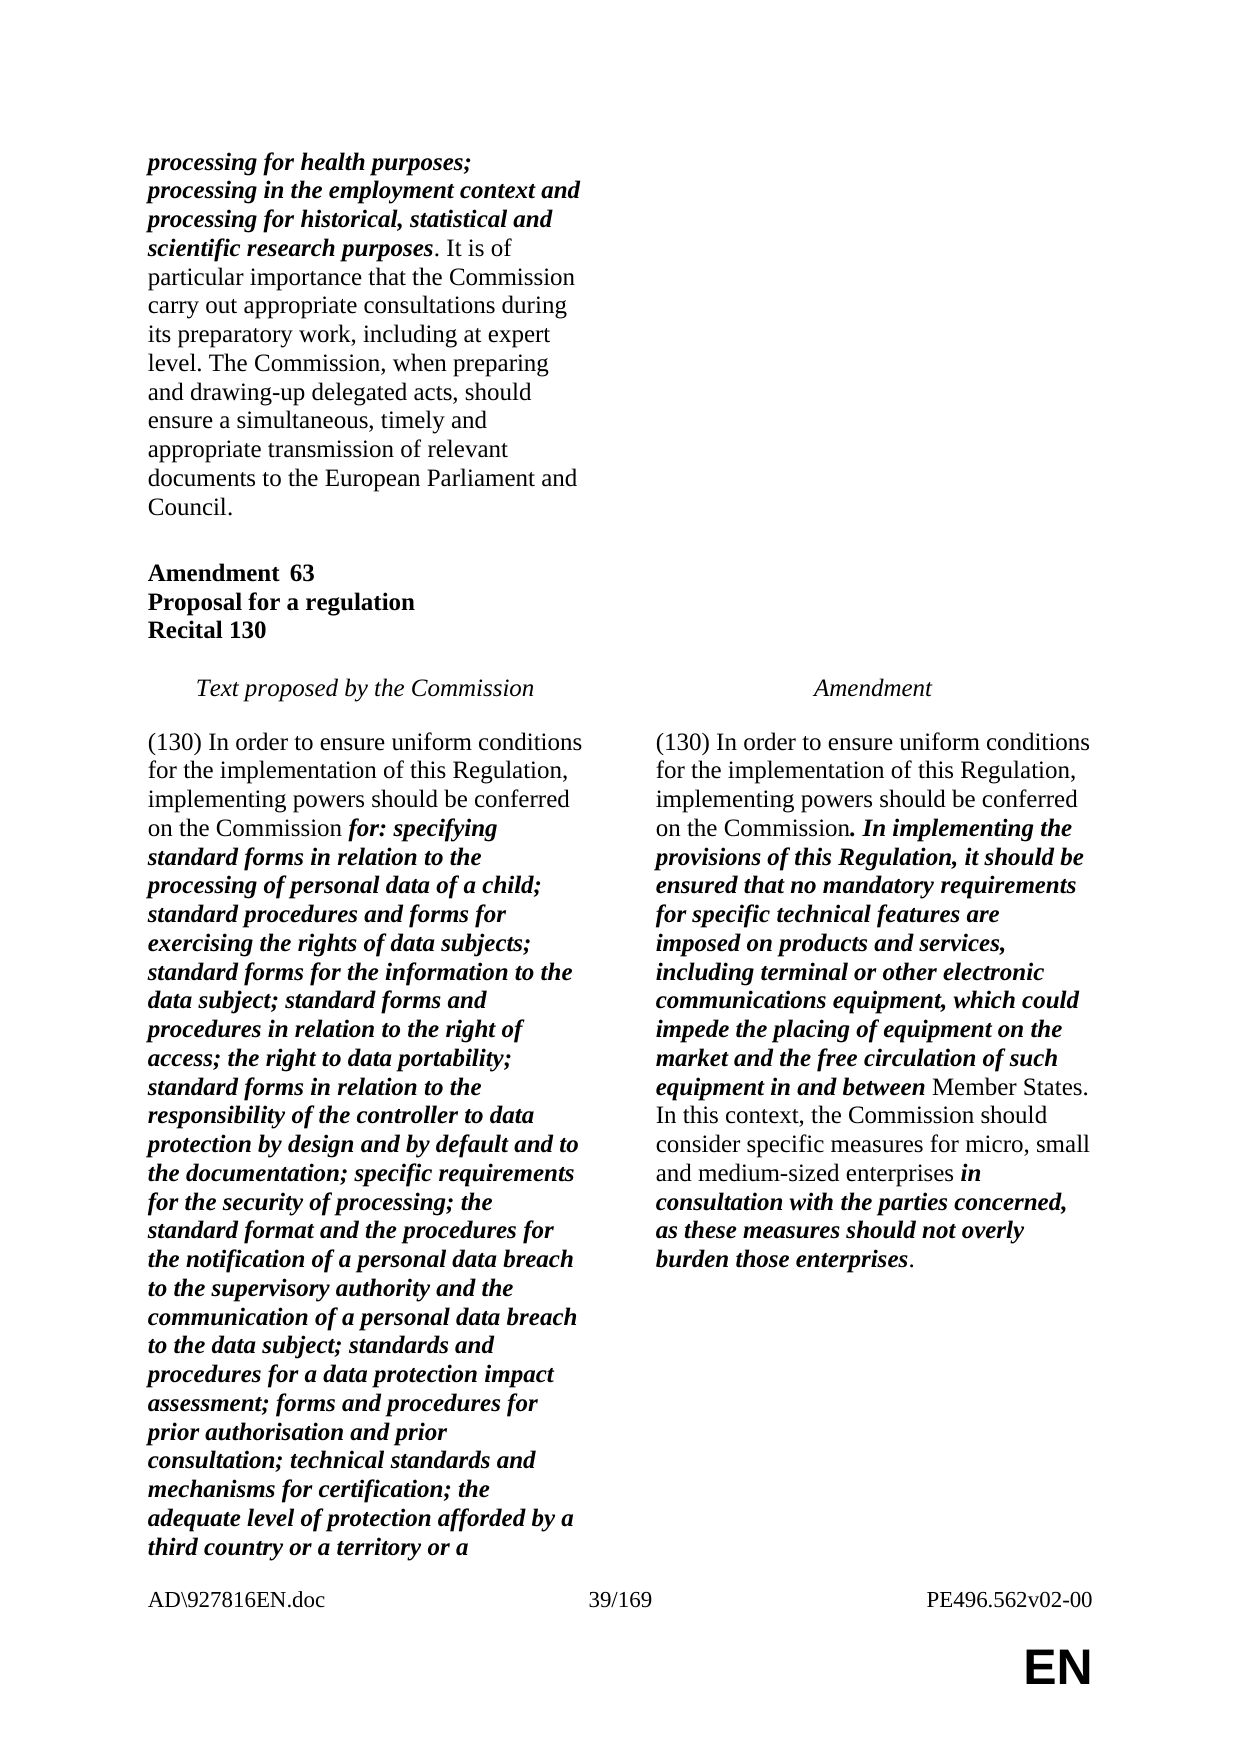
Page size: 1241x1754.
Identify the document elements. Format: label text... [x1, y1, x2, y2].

table_cell processing for health purposes; processing in the employment context and processing for historical, statistical and scientific research purposes. It is of particular importance that the Commission carry out appropriate consultations during its preparatory work, including at expert level. The Commission, when preparing and drawing-up delegated acts, should ensure a simultaneous, timely and appropriate transmission of relevant documents to the European Parliament and Council. [112, 147, 620, 533]
text <Amend>Amendment <NumAm>63</NumAm> [148, 558, 1092, 587]
text <Article>Recital 130</Article> [148, 616, 1092, 644]
text <DocAmend>Proposal for a regulation</DocAmend> [148, 587, 1092, 616]
table_cell (130) In order to ensure uniform conditions for the implementation of this Regulation, implementing powers should be conferred on the Commission for: specifying standard forms in relation to the processing of personal data of a child; standard procedures and forms for exercising the rights of data subjects; standard forms for the information to the data subject; standard forms and procedures in relation to the right of access; the right to data portability; standard forms in relation to the responsibility of the controller to data protection by design and by default and to the documentation; specific requirements for the security of processing; the standard format and the procedures for the notification of a personal data breach to the supervisory authority and the communication of a personal data breach to the data subject; standards and procedures for a data protection impact assessment; forms and procedures for prior authorisation and prior consultation; technical standards and mechanisms for certification; the adequate level of protection afforded by a third country or a territory or a [112, 727, 620, 1561]
table_cell Amendment [620, 673, 1128, 727]
table_cell Text proposed by the Commission [112, 673, 620, 727]
table_header [112, 644, 1128, 673]
table_cell [620, 147, 1128, 533]
table_cell (130) In order to ensure uniform conditions for the implementation of this Regulation, implementing powers should be conferred on the Commission. In implementing the provisions of this Regulation, it should be ensured that no mandatory requirements for specific technical features are imposed on products and services, including terminal or other electronic communications equipment, which could impede the placing of equipment on the market and the free circulation of such equipment in and between Member States. In this context, the Commission should consider specific measures for micro, small and medium-sized enterprises in consultation with the parties concerned, as these measures should not overly burden those enterprises. [620, 727, 1128, 1561]
